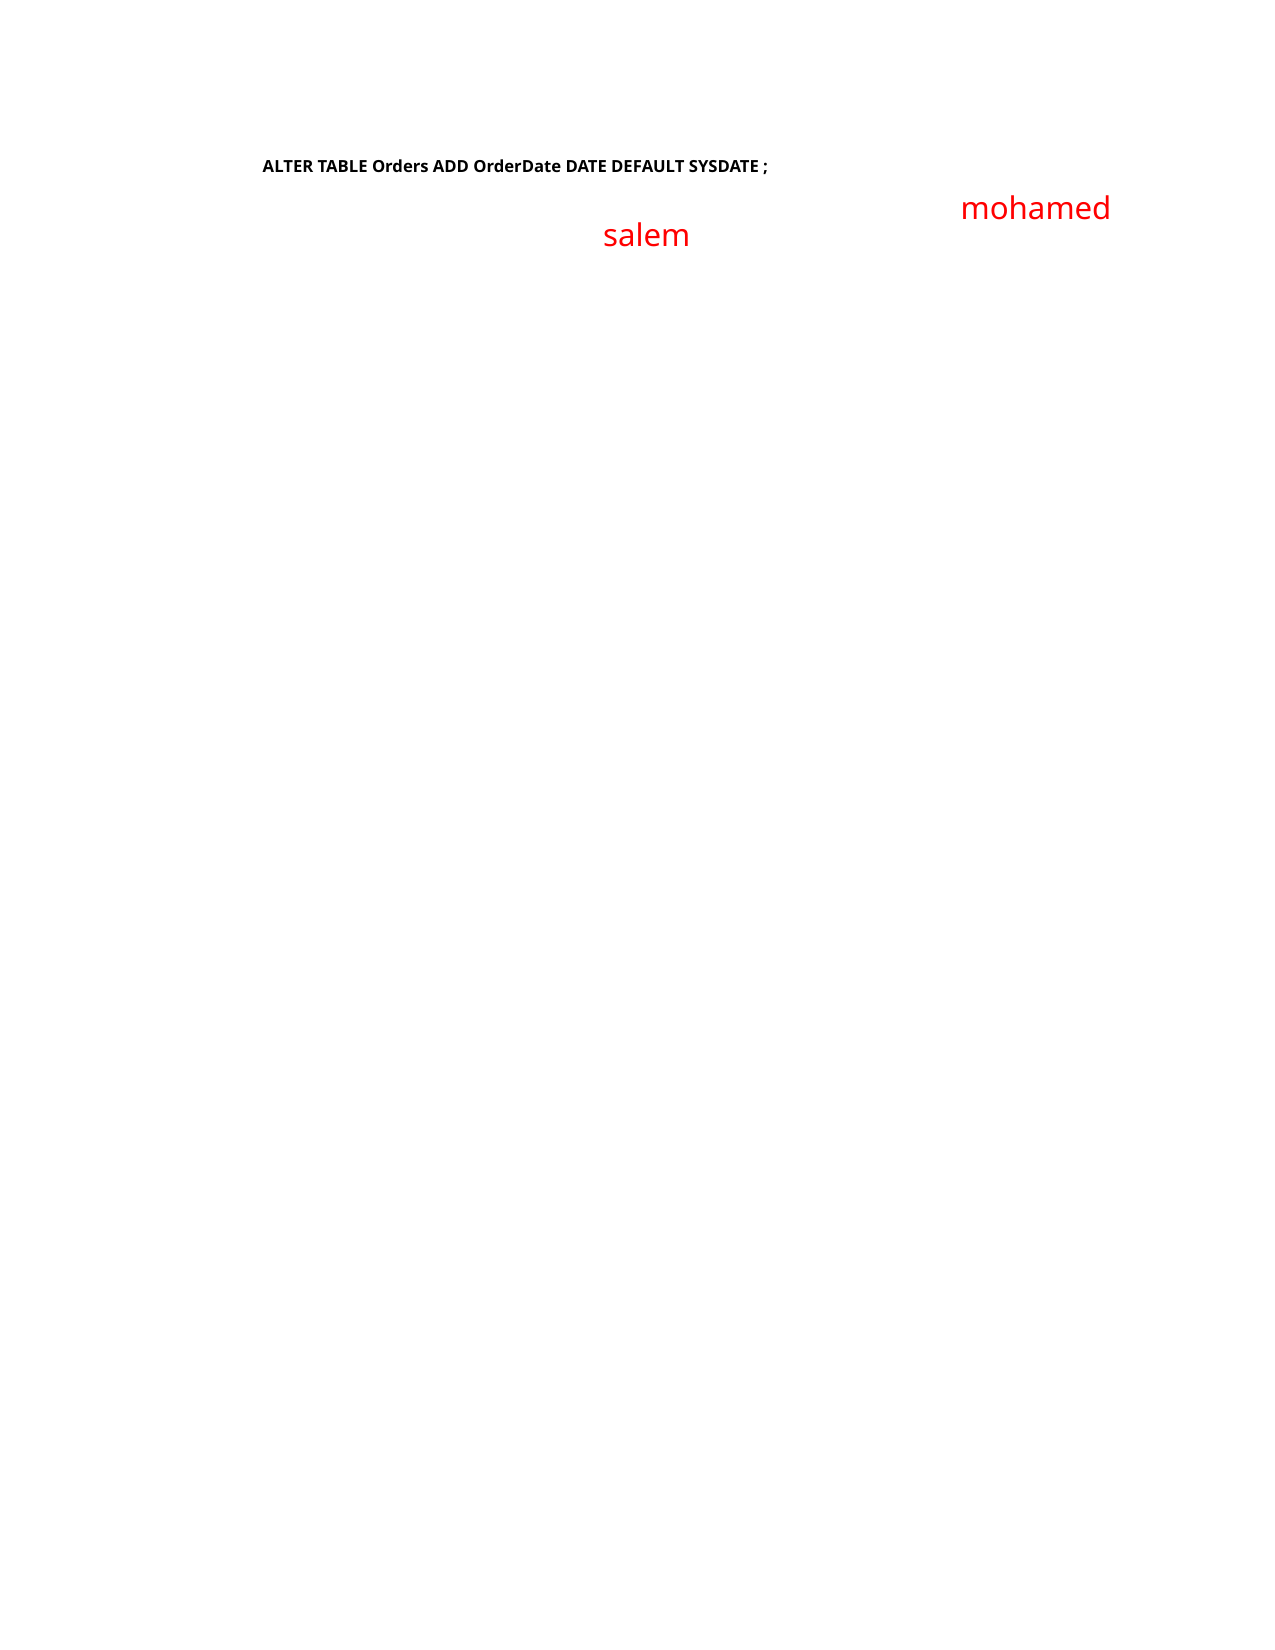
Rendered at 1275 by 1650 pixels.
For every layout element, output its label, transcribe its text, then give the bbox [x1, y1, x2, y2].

text ALTER TABLE Orders ADD OrderDate DATE DEFAULT SYSDATE ; [150, 150, 1125, 178]
text mohamed salem [167, 197, 1125, 251]
